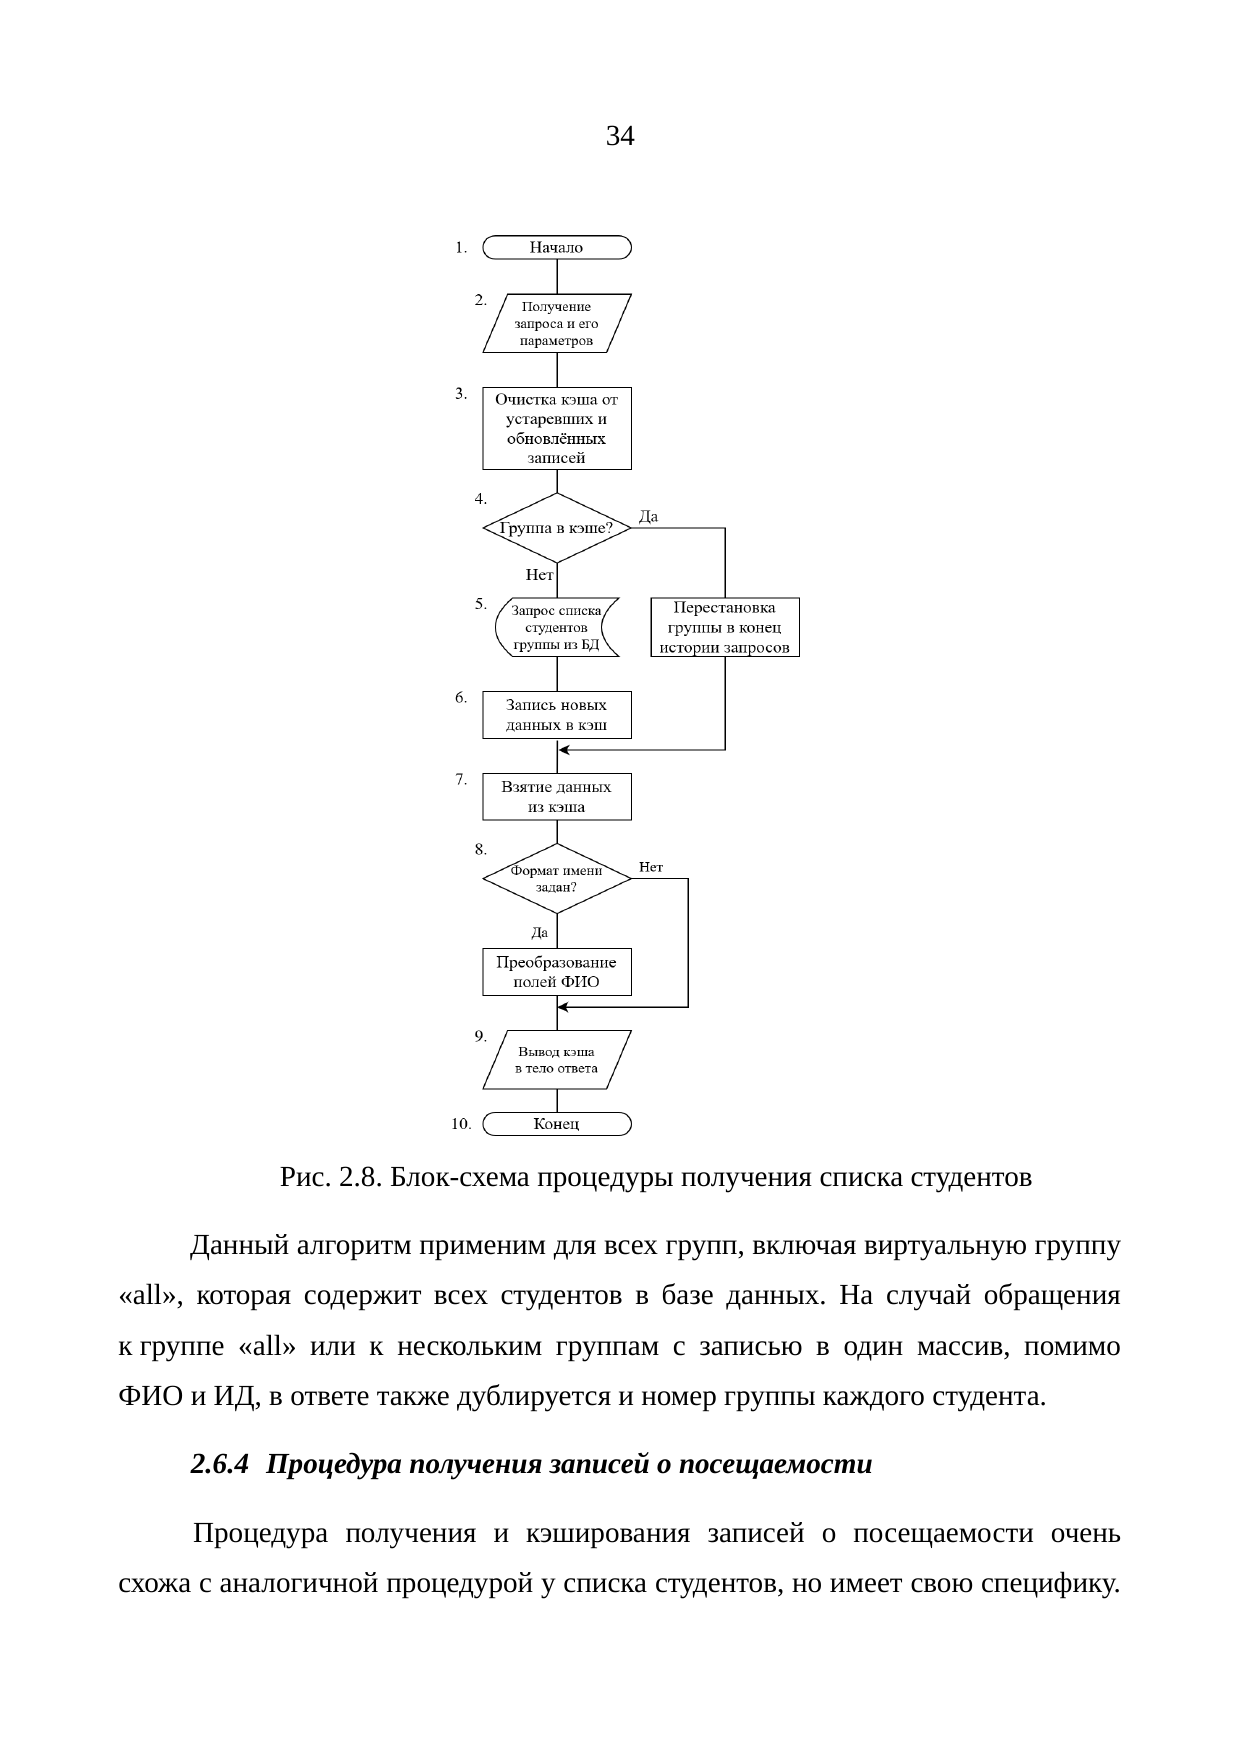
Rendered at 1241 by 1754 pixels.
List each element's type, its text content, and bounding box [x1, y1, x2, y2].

picture [440, 229, 800, 1143]
text Рис. 2.8. Блок-схема процедуры получения списка студентов [118, 249, 1122, 1193]
text Данный алгоритм применим для всех групп, включая виртуальную группу «all», которая содержит всех студентов в базе данных. На случай обращения к группе «all» или к нескольким группам с записью в один массив, помимо ФИО и ИД, в ответе также дублируется и номер группы каждого студента. [118, 1227, 1122, 1412]
subtitle Процедура получения записей о посещаемости [118, 1446, 1122, 1479]
text Процедура получения и кэширования записей о посещаемости очень схожа с аналогичной процедурой у списка студентов, но имеет свою специфику. [118, 1515, 1122, 1598]
